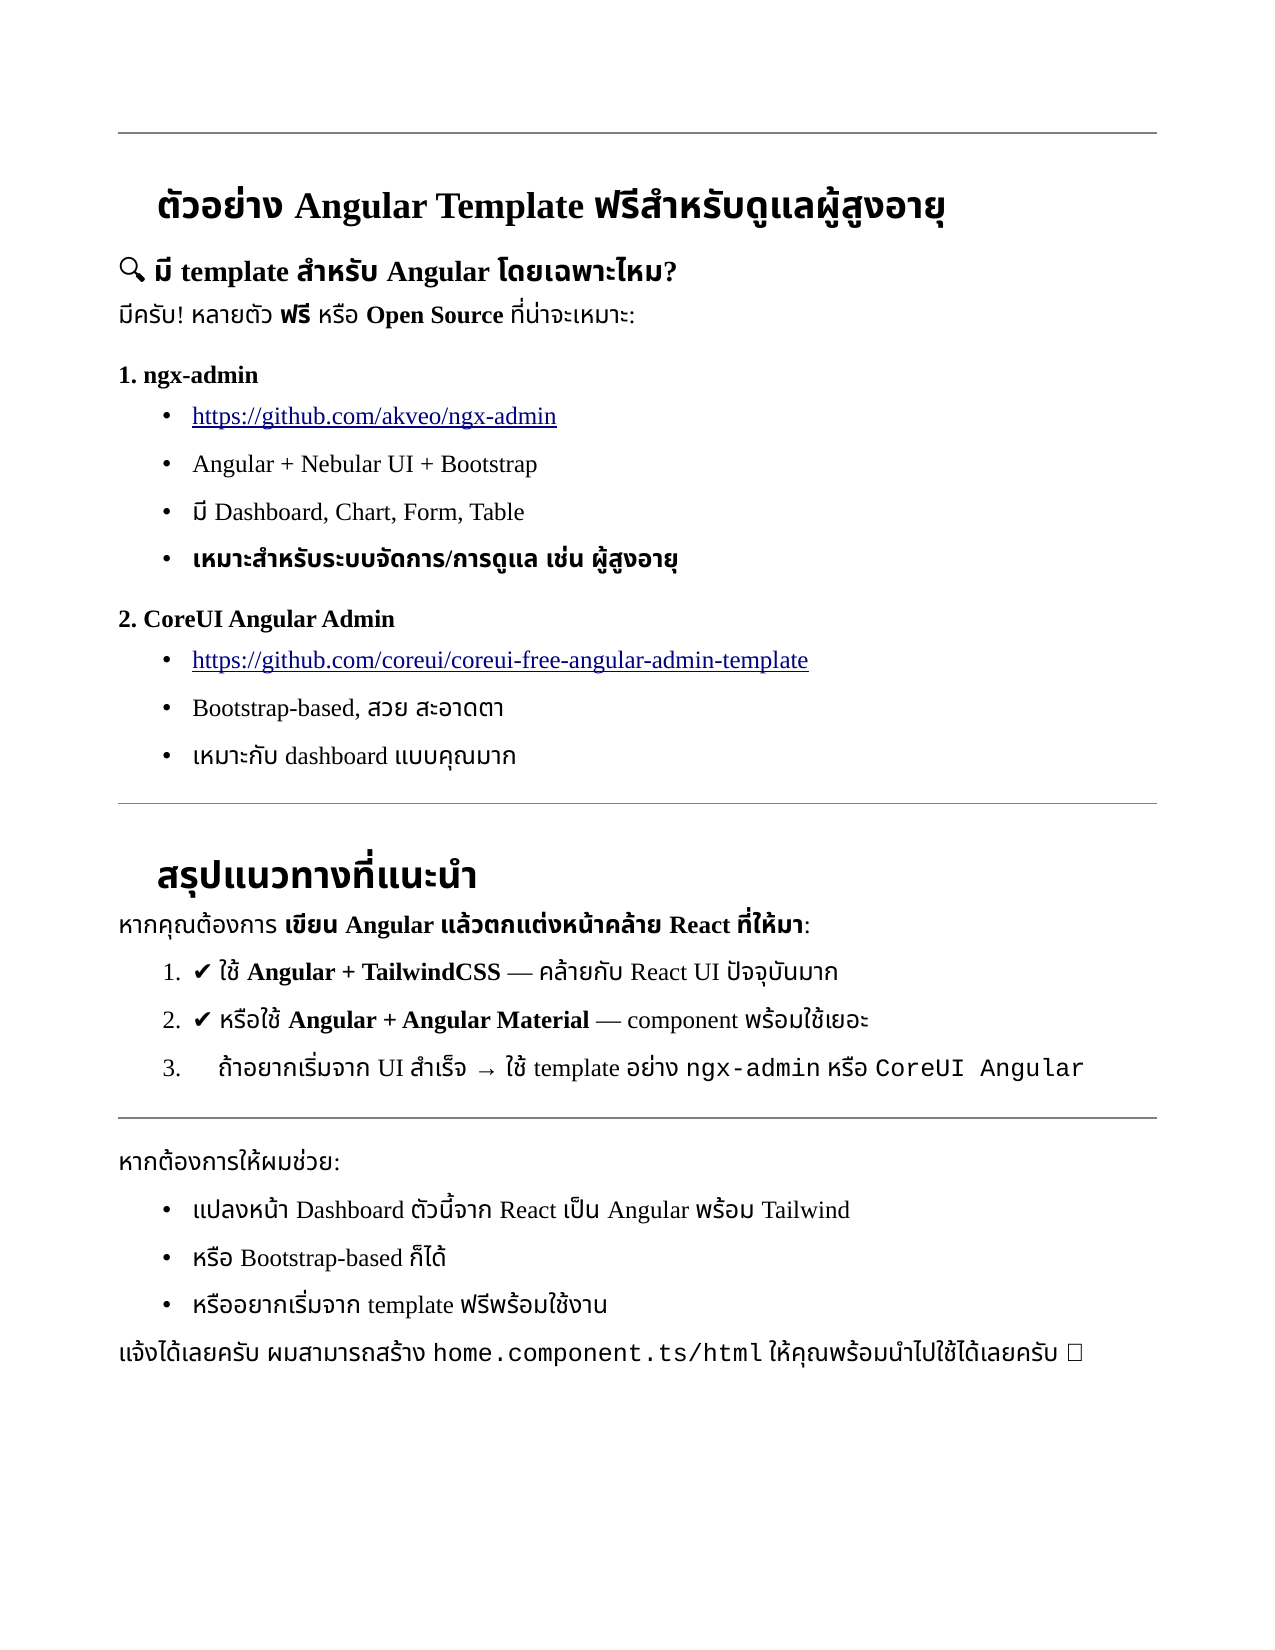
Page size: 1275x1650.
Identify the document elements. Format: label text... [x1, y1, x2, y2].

subtitle 🧩 ตัวอย่าง Angular Template ฟรีสำหรับดูแลผู้สูงอายุ [118, 183, 1157, 227]
list https://github.com/coreui/coreui-free-angular-admin-template [162, 646, 1157, 674]
list Angular + Nebular UI + Bootstrap [162, 449, 1157, 478]
subtitle 2. CoreUI Angular Admin [118, 604, 1157, 633]
list Bootstrap-based, สวย สะอาดตา [162, 693, 1157, 722]
list มี Dashboard, Chart, Form, Table [162, 496, 1157, 525]
list หรืออยากเริ่มจาก template ฟรีพร้อมใช้งาน [162, 1290, 1157, 1319]
list ✔️ ใช้ Angular + TailwindCSS — คล้ายกับ React UI ปัจจุบันมาก [162, 957, 1157, 986]
list หรือ Bootstrap-based ก็ได้ [162, 1242, 1157, 1271]
text แจ้งได้เลยครับ ผมสามารถสร้าง home.component.ts/html ให้คุณพร้อมนำไปใช้ได้เลยครับ 🎨 [118, 1338, 1157, 1369]
subtitle 1. ngx-admin [118, 360, 1157, 389]
list ✔️ หรือใช้ Angular + Angular Material — component พร้อมใช้เยอะ [162, 1005, 1157, 1034]
text หากคุณต้องการ เขียน Angular แล้วตกแต่งหน้าคล้าย React ที่ให้มา: [118, 909, 1157, 938]
list เหมาะกับ dashboard แบบคุณมาก [162, 741, 1157, 770]
list แปลงหน้า Dashboard ตัวนี้จาก React เป็น Angular พร้อม Tailwind [162, 1195, 1157, 1224]
subtitle 🎯 สรุปแนวทางที่แนะนำ [118, 854, 1157, 897]
subtitle 🔍 มี template สำหรับ Angular โดยเฉพาะไหม? [118, 254, 1157, 287]
list เหมาะสำหรับระบบจัดการ/การดูแล เช่น ผู้สูงอายุ [162, 544, 1157, 573]
text มีครับ! หลายตัว ฟรี หรือ Open Source ที่น่าจะเหมาะ: [118, 300, 1157, 329]
list 🔄 ถ้าอยากเริ่มจาก UI สำเร็จ → ใช้ template อย่าง ngx-admin หรือ CoreUI Angular [162, 1053, 1157, 1084]
list https://github.com/akveo/ngx-admin [162, 401, 1157, 430]
text หากต้องการให้ผมช่วย: [118, 1147, 1157, 1176]
